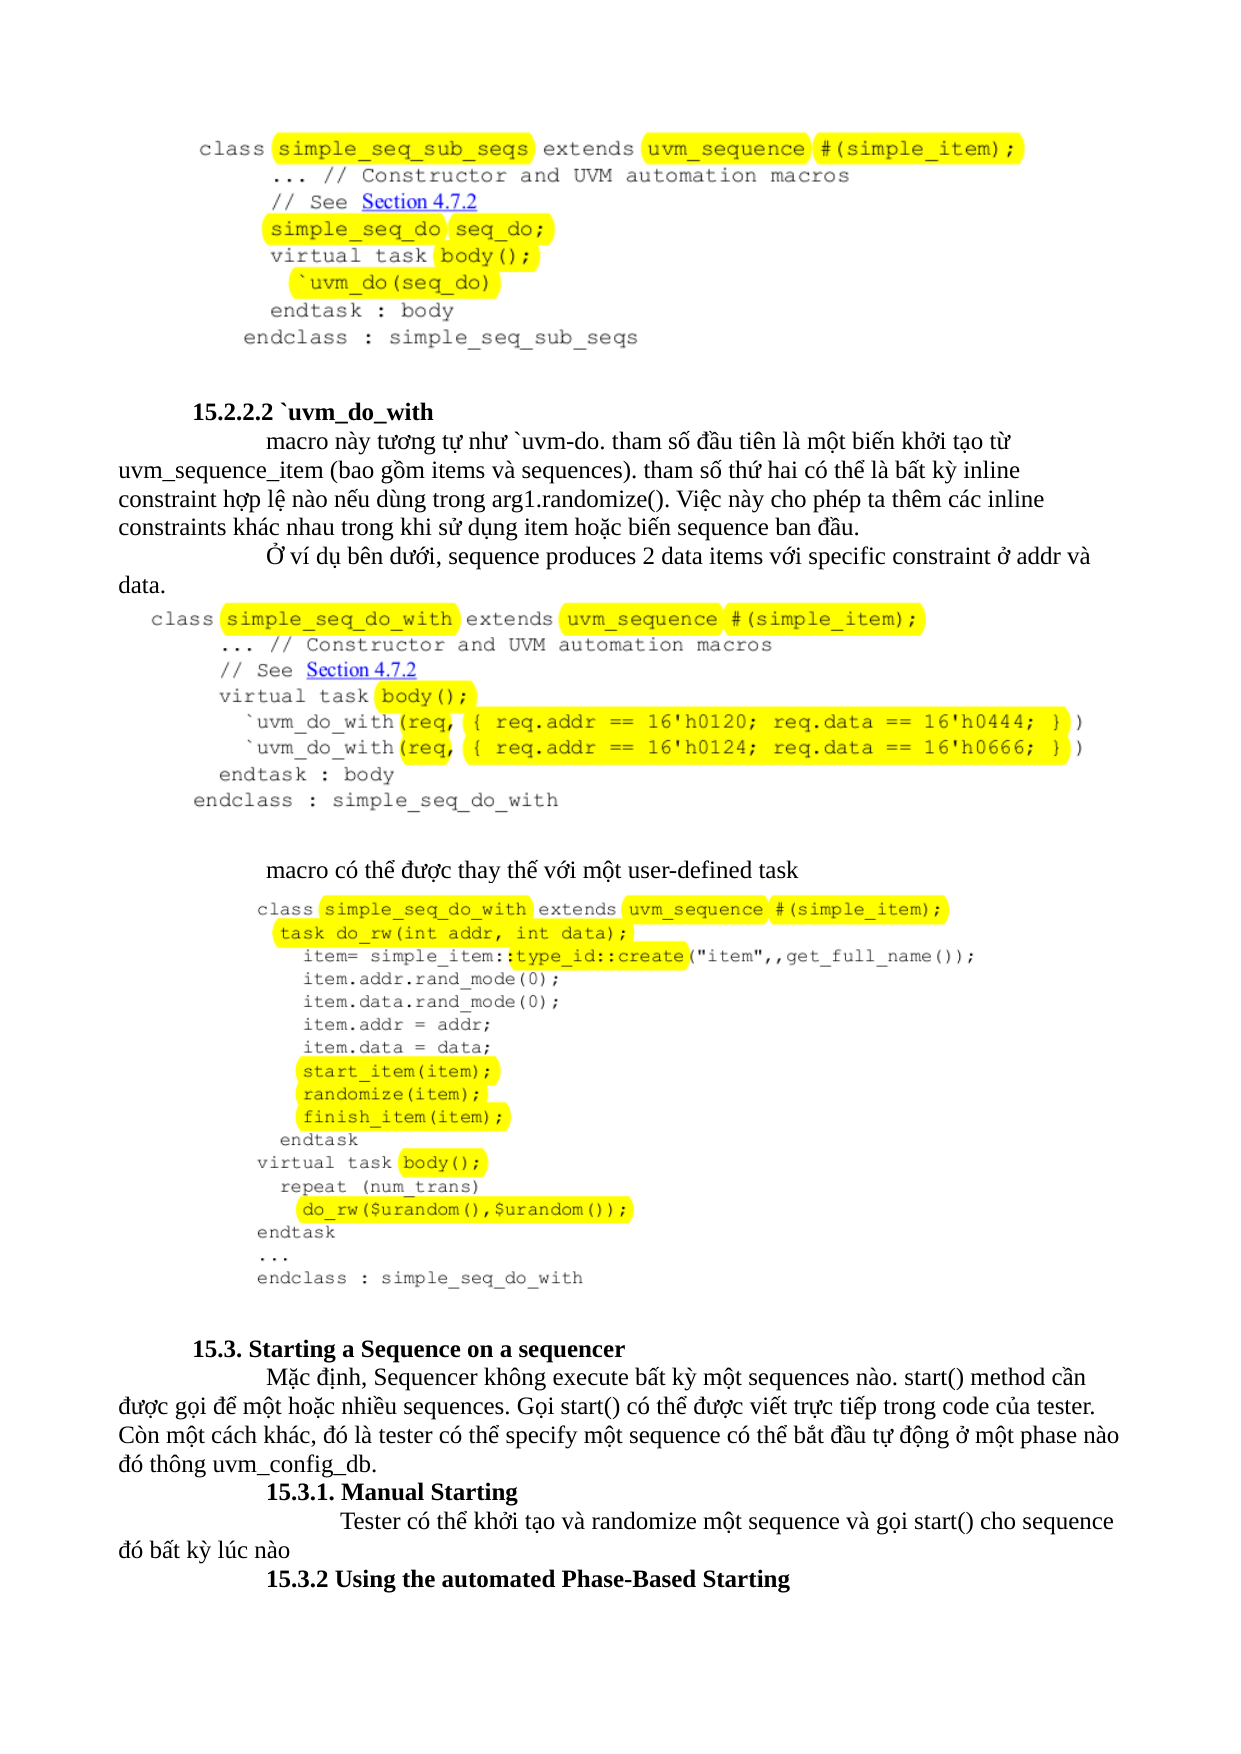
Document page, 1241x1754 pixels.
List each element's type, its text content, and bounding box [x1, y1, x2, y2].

picture [141, 598, 1100, 827]
picture [195, 118, 1045, 369]
text 15.3.2 Using the automated Phase-Based Starting [118, 1564, 1122, 1592]
text macro có thể được thay thế với một user-defined task [118, 855, 1122, 884]
text Tester có thể khởi tạo và randomize một sequence và gọi start() cho sequence đó bất kỳ lúc nào [118, 1506, 1122, 1564]
text Mặc định, Sequencer không execute bất kỳ một sequences nào. start() method cần được gọi để một hoặc nhiều sequences. Gọi start() có thể được viết trực tiếp trong code của tester. Còn một cách khác, đó là tester có thể specify một sequence có thể bắt đầu tự động ở một phase nào đó thông uvm_config_db. [118, 1362, 1122, 1477]
text Ở ví dụ bên dưới, sequence produces 2 data items với specific constraint ở addr và data. [118, 541, 1122, 599]
picture [246, 883, 995, 1305]
text macro này tương tự như `uvm-do. tham số đầu tiên là một biến khởi tạo từ uvm_sequence_item (bao gồm items và sequences). tham số thứ hai có thể là bất kỳ inline constraint hợp lệ nào nếu dùng trong arg1.randomize(). Việc này cho phép ta thêm các inline constraints khác nhau trong khi sử dụng item hoặc biến sequence ban đầu. [118, 426, 1122, 541]
text 15.3.1. Manual Starting [118, 1477, 1122, 1506]
text 15.3. Starting a Sequence on a sequencer [118, 1334, 1122, 1362]
text 15.2.2.2 `uvm_do_with [118, 397, 1122, 426]
